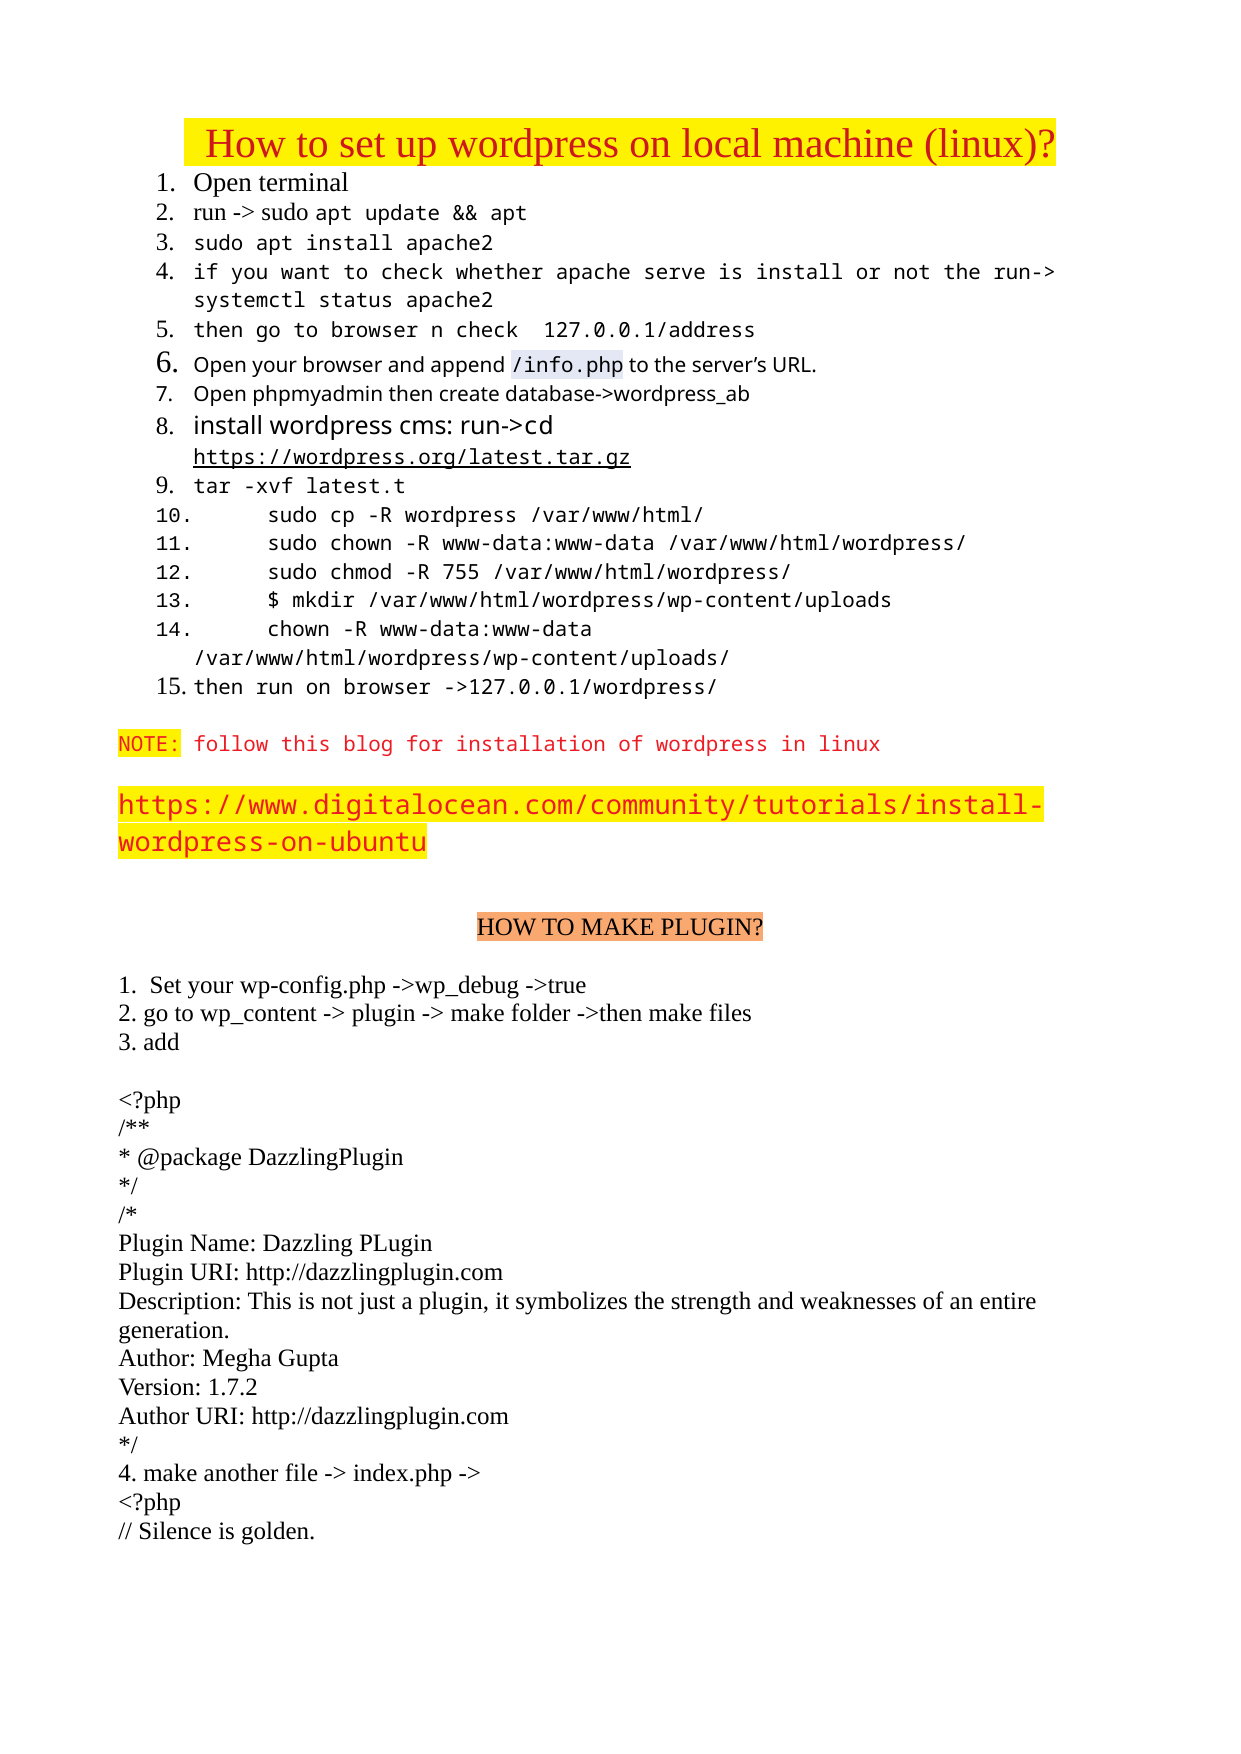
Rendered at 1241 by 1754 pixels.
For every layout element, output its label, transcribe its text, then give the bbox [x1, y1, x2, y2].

list $ mkdir /var/www/html/wordpress/wp-content/uploads [156, 586, 1122, 614]
text How to set up wordpress on local machine (linux)? [118, 118, 1122, 166]
text Plugin URI: http://dazzlingplugin.com [118, 1257, 1122, 1286]
text Description: This is not just a plugin, it symbolizes the strength and weaknesses of an entire generation. [118, 1286, 1122, 1343]
list Open terminal [156, 166, 1122, 197]
text Author URI: http://dazzlingplugin.com [118, 1401, 1122, 1430]
list then run on browser ->127.0.0.1/wordpress/ [156, 671, 1122, 701]
list Open phpmyadmin then create database->wordpress_ab [156, 379, 1122, 408]
text /** [118, 1113, 1122, 1142]
text * @package DazzlingPlugin [118, 1142, 1122, 1171]
list chown -R www-data:www-data /var/www/html/wordpress/wp-content/uploads/ [156, 614, 1122, 671]
list then go to browser n check 127.0.0.1/address [156, 314, 1122, 343]
list sudo cp -R wordpress /var/www/html/ [156, 500, 1122, 528]
text */ [118, 1430, 1122, 1458]
text /* [118, 1200, 1122, 1228]
list sudo chown -R www-data:www-data /var/www/html/wordpress/ [156, 528, 1122, 557]
list tar -xvf latest.ta [156, 470, 1122, 500]
text 3. add [118, 1027, 1122, 1056]
text NOTE: follow this blog for installation of wordpress in linux [118, 729, 1122, 757]
text Version: 1.7.2 [118, 1372, 1122, 1401]
list sudo chmod -R 755 /var/www/html/wordpress/ [156, 557, 1122, 586]
list if you want to check whether apache serve is install or not the run-> systemctl status apache2 [156, 256, 1122, 314]
text Plugin Name: Dazzling PLugin [118, 1228, 1122, 1257]
text HOW TO MAKE PLUGIN? [118, 912, 1122, 941]
text 2. go to wp_content -> plugin -> make folder ->then make files [118, 998, 1122, 1027]
text 4. make another file -> index.php -> [118, 1458, 1122, 1487]
text <?php [118, 1487, 1122, 1516]
text */ [118, 1171, 1122, 1200]
text // Silence is golden. [118, 1516, 1122, 1545]
list Open your browser and append /info.php to the server’s URL. [156, 343, 1122, 379]
list sudo apt install apache2 all apache2 [156, 227, 1122, 256]
text 1. Set your wp-config.php ->wp_debug ->true [118, 970, 1122, 998]
text https://www.digitalocean.com/community/tutorials/install-wordpress-on-ubuntu [118, 786, 1122, 859]
list run -> sudo apt update && apt pt update && apt upgrade [156, 197, 1122, 227]
text <?php [118, 1085, 1122, 1113]
text Author: Megha Gupta [118, 1343, 1122, 1372]
list install wordpress cms: run->cd /tmp && wget https://wordpress.org/latest.tar.gz [156, 408, 1122, 470]
